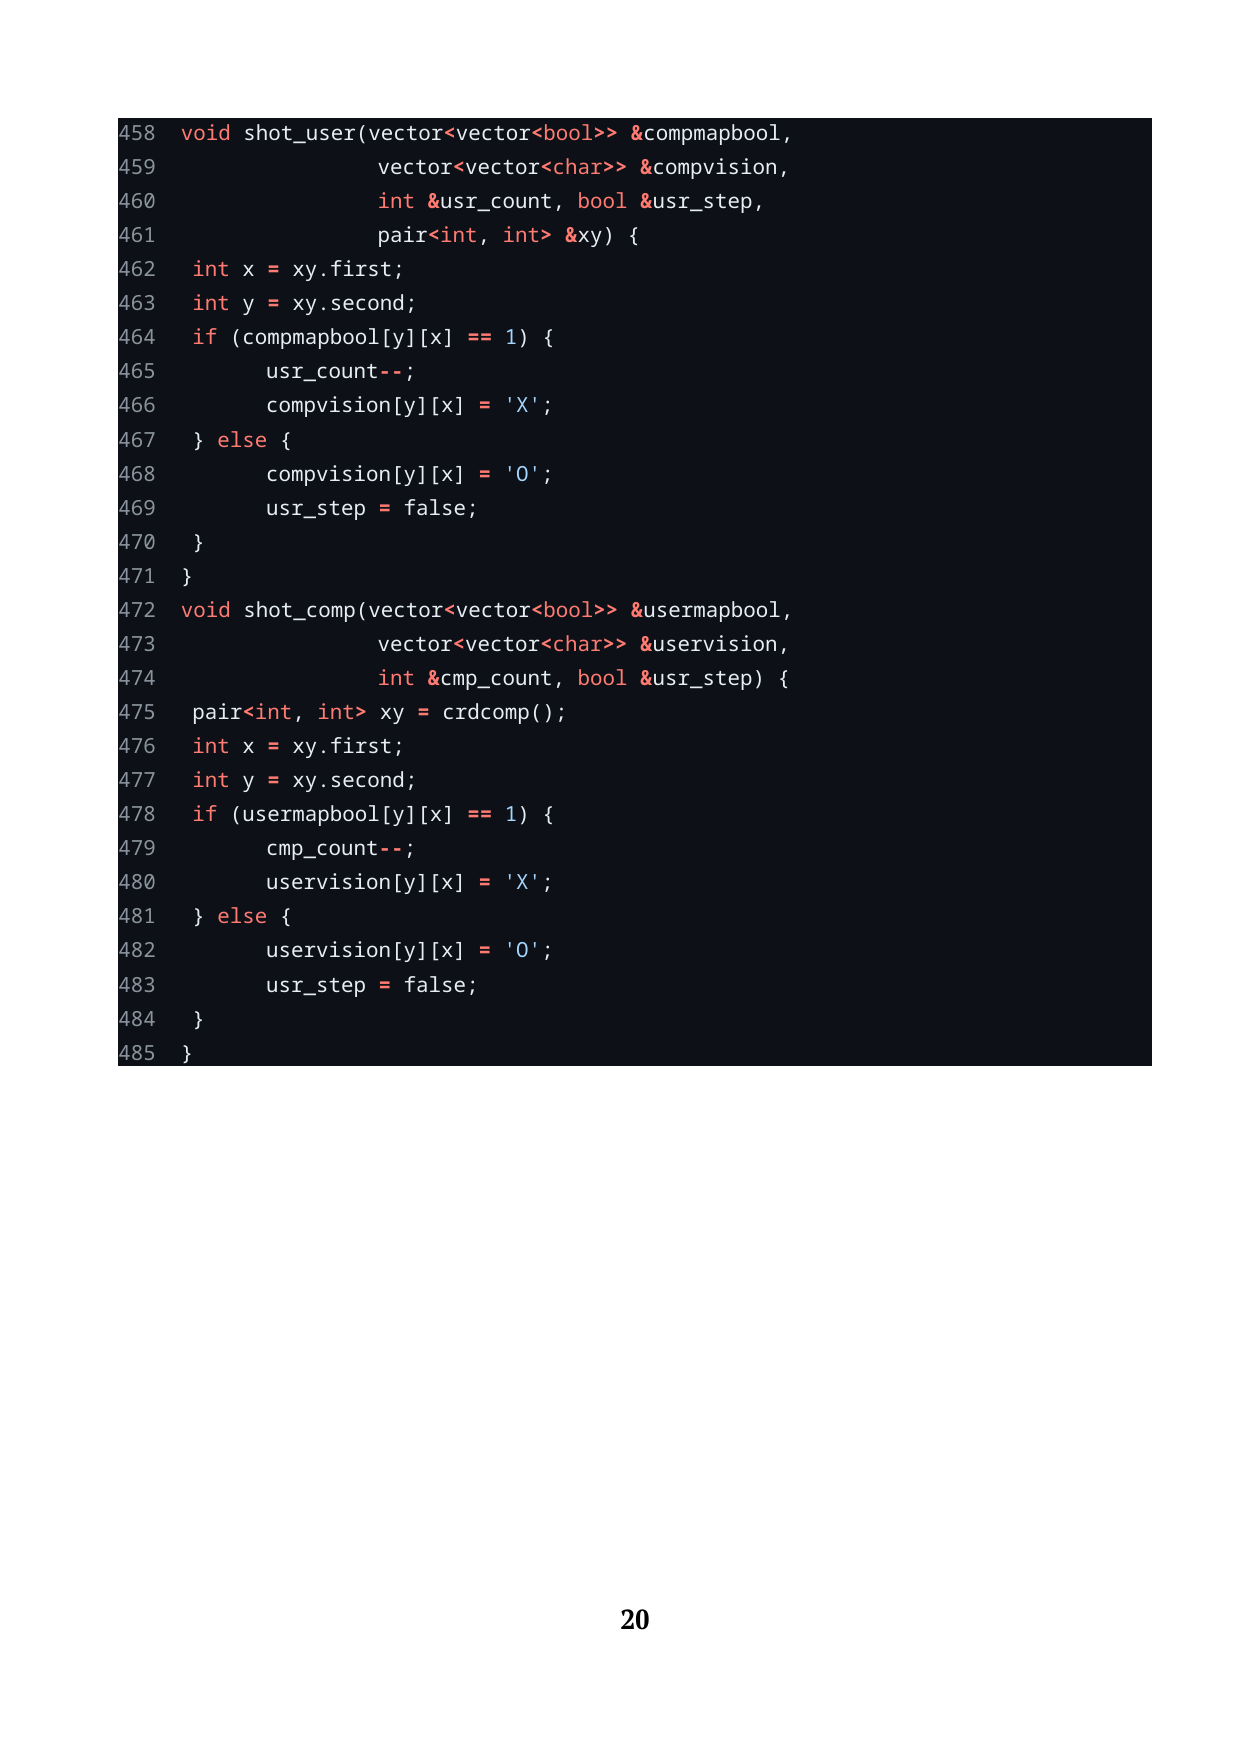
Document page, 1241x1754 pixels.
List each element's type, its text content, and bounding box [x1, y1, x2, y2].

text 462 int x = xy.first; [118, 254, 1152, 283]
text 482 uservision[y][x] = 'O'; [118, 936, 1152, 964]
text 471 } [118, 561, 1152, 589]
text 480 uservision[y][x] = 'X'; [118, 867, 1152, 896]
text 461 pair<int, int> &xy) { [118, 220, 1152, 249]
text 473 vector<vector<char>> &uservision, [118, 629, 1152, 657]
text 483 usr_step = false; [118, 970, 1152, 998]
text 478 if (usermapbool[y][x] == 1) { [118, 799, 1152, 828]
text 479 cmp_count--; [118, 833, 1152, 862]
text 460 int &usr_count, bool &usr_step, [118, 186, 1152, 215]
text 485 } [118, 1038, 1152, 1066]
text 464 if (compmapbool[y][x] == 1) { [118, 322, 1152, 351]
text 474 int &cmp_count, bool &usr_step) { [118, 663, 1152, 692]
text 472 void shot_comp(vector<vector<bool>> &usermapbool, [118, 595, 1152, 623]
text 477 int y = xy.second; [118, 765, 1152, 794]
text 476 int x = xy.first; [118, 731, 1152, 760]
text 466 compvision[y][x] = 'X'; [118, 391, 1152, 419]
text 463 int y = xy.second; [118, 288, 1152, 317]
text 465 usr_count--; [118, 357, 1152, 385]
text 481 } else { [118, 902, 1152, 930]
text 459 vector<vector<char>> &compvision, [118, 152, 1152, 181]
text 469 usr_step = false; [118, 493, 1152, 521]
text 475 pair<int, int> xy = crdcomp(); [118, 697, 1152, 726]
text 484 } [118, 1004, 1152, 1032]
text 470 } [118, 527, 1152, 555]
text 468 compvision[y][x] = 'O'; [118, 459, 1152, 487]
text 458 void shot_user(vector<vector<bool>> &compmapbool, [118, 118, 1152, 147]
text 467 } else { [118, 425, 1152, 453]
